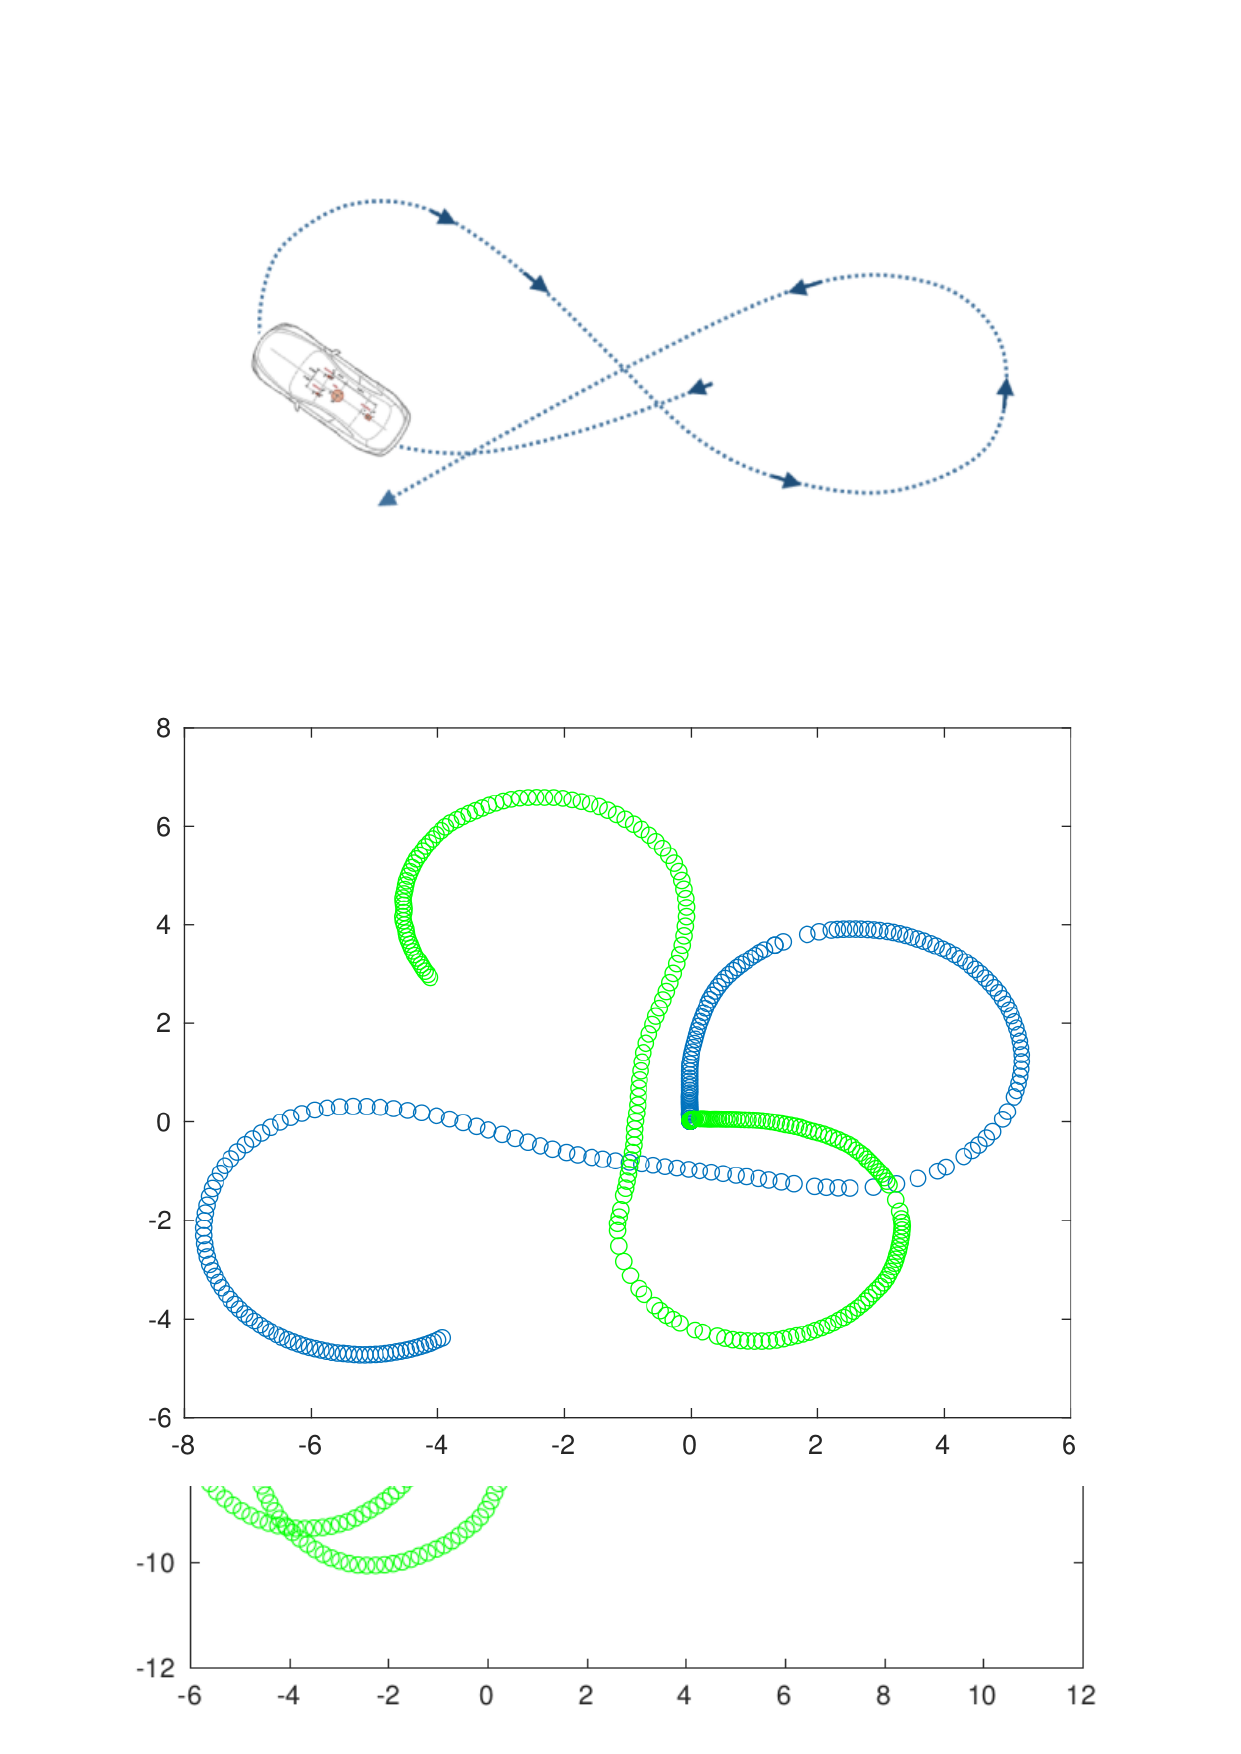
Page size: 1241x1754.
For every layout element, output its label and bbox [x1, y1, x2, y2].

picture [181, 185, 1059, 537]
picture [118, 689, 1131, 1723]
